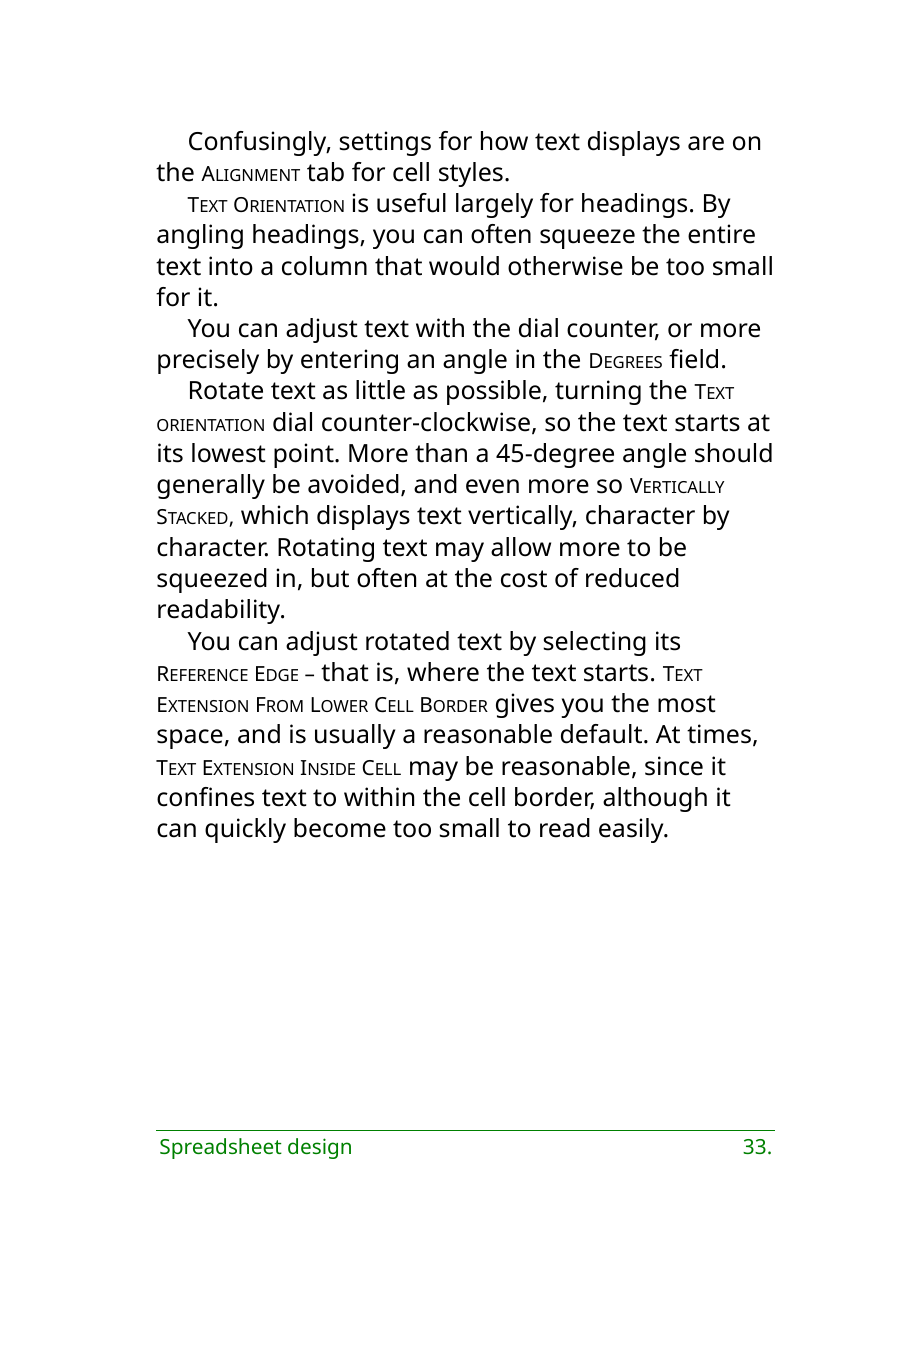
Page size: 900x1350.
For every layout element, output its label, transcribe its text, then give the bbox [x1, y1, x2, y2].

text Rotate text as little as possible, turning the Text orientation dial counter-clockwise, so the text starts at its lowest point. More than a 45-degree angle should generally be avoided, and even more so Vertically Stacked, which displays text vertically, character by character. Rotating text may allow more to be squeezed in, but often at the cost of reduced readability. [156, 375, 775, 625]
text You can adjust text with the dial counter, or more precisely by entering an angle in the Degrees field. [156, 312, 775, 375]
text You can adjust rotated text by selecting its Reference Edge – that is, where the text starts. Text Extension From Lower Cell Border gives you the most space, and is usually a reasonable default. At times, Text Extension Inside Cell may be reasonable, since it confines text to within the cell border, although it can quickly become too small to read easily. [156, 625, 775, 844]
text Confusingly, settings for how text displays are on the Alignment tab for cell styles. [156, 125, 775, 187]
text Text Orientation is useful largely for headings. By angling headings, you can often squeeze the entire text into a column that would otherwise be too small for it. [156, 187, 775, 312]
